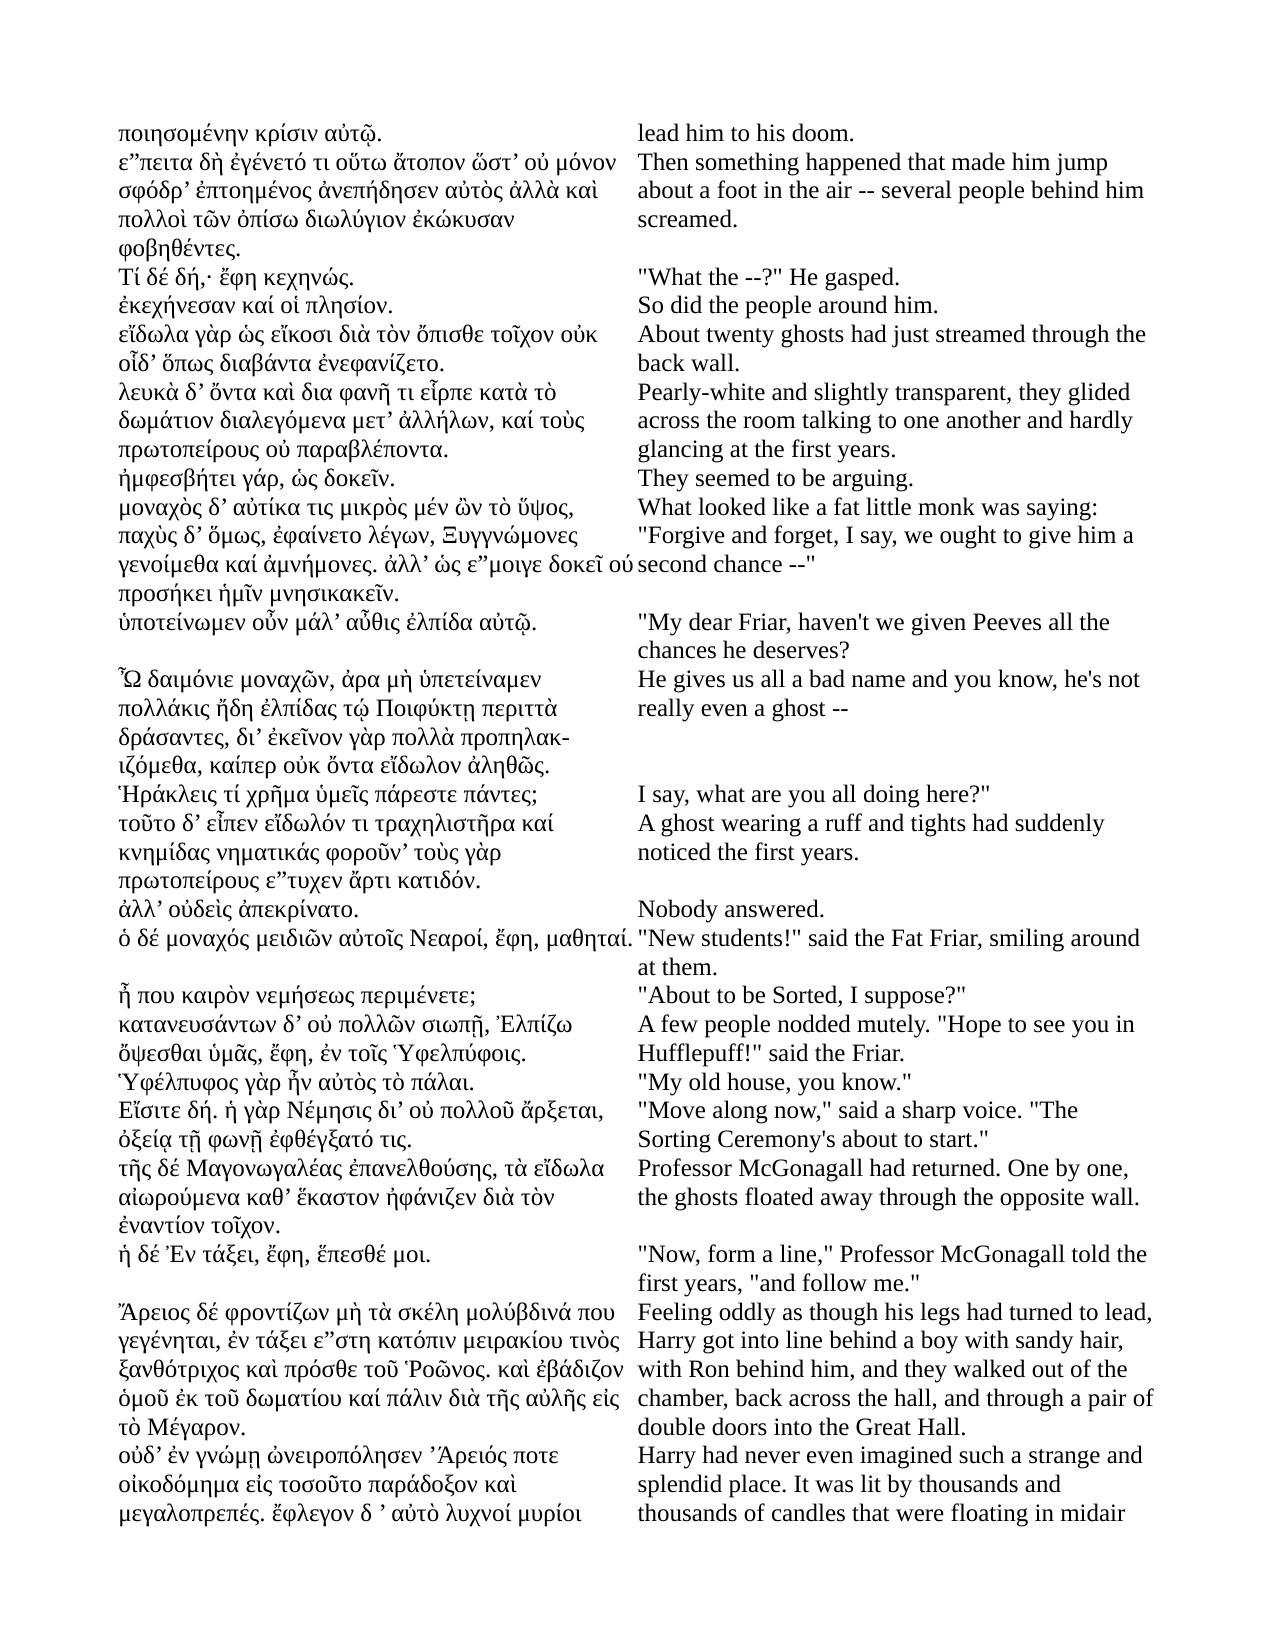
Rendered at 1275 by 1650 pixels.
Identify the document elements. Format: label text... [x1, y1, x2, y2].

table_cell So did the people around him. [638, 291, 1157, 319]
table_cell εἴδωλα γὰρ ὡς εἴκοσι διὰ τὸν ὄπισθε τοῖχον οὐκ οἷδ’ ὅπως διαβάντα ἐνεφανίζετο. [118, 319, 637, 377]
table_cell Then something happened that made him jump about a foot in the air -- several people behind him screamed. [638, 147, 1157, 262]
table_cell Nobody answered. [638, 894, 1157, 923]
table_cell Τί δέ δή,· ἔφη κεχηνώς. [118, 262, 637, 291]
table_cell Ἡράκλεις τί χρῆμα ὑμεῖς πάρεστε πάντες; [118, 779, 637, 808]
table_cell ἦ που καιρὸν νεμήσεως περιμένετε; [118, 981, 637, 1009]
table_cell "My old house, you know." [638, 1067, 1157, 1096]
table_cell He gives us all a bad name and you know, he's not really even a ghost -- [638, 664, 1157, 779]
table_cell Ὦ δαιμόνιε μοναχῶν, ἀρα μὴ ὑπετείναμεν πολλάκις ἤδη ἐλπίδας τῴ Ποιφύκτῃ περιττὰ δράσαντες, δι’ ἐκεῖνον γὰρ πολλὰ προπηλακ- ιζόμεθα, καίπερ οὐκ ὄντα εἴδωλον ἀληθῶς. [118, 664, 637, 779]
table_cell "New students!" said the Fat Friar, smiling around at them. [638, 923, 1157, 981]
table_cell Ὑφέλπυφος γὰρ ἦν αὐτὸς τὸ πάλαι. [118, 1067, 637, 1096]
table_cell About twenty ghosts had just streamed through the back wall. [638, 319, 1157, 377]
table_cell "Now, form a line," Professor McGonagall told the first years, "and follow me." [638, 1239, 1157, 1297]
table_cell Ἄρειος δέ φροντίζων μὴ τὰ σκέλη μολύβδινά που γεγένηται, ἐν τάξει ε”στη κατόπιν μειρακίου τινὸς ξανθότριχος καὶ πρόσθε τοῦ Ῥοῶνος. καὶ ἐβάδιζον ὁμοῦ ἐκ τοῦ δωματίου καί πάλιν διὰ τῆς αὐλῆς εἰς τὸ Μέγαρον. [118, 1297, 637, 1441]
table_cell ἡ δέ Ἐν τάξει, ἔφη, ἕπεσθέ μοι. [118, 1239, 637, 1297]
table_cell What looked like a fat little monk was saying: "Forgive and forget, I say, we ought to give him a second chance --" [638, 492, 1157, 607]
table_cell A ghost wearing a ruff and tights had suddenly noticed the first years. [638, 808, 1157, 894]
table_cell Εἴσιτε δή. ἡ γὰρ Νέμησις δι’ οὐ πολλοῦ ἄρξεται, ὀξείᾳ τῇ φωνῇ ἐφθέγξατό τις. [118, 1096, 637, 1153]
table_cell They seemed to be arguing. [638, 463, 1157, 492]
table_cell τῆς δέ Μαγονωγαλέας ἐπανελθούσης, τὰ εἴδωλα αἰωρούμενα καθ’ ἕκαστον ἠφάνιζεν διὰ τὸν ἐναντίον τοῖχον. [118, 1153, 637, 1239]
table_cell τοῦτο δ’ εἶπεν εἴδωλόν τι τραχηλιστῆρα καί κνημίδας νηματικάς φοροῦν’ τοὺς γὰρ πρωτοπείρους ε”τυχεν ἄρτι κατιδόν. [118, 808, 637, 894]
table_cell Professor McGonagall had returned. One by one, the ghosts floated away through the opposite wall. [638, 1153, 1157, 1239]
table_cell ὑποτείνωμεν οὖν μάλ’ αὖθις ἐλπίδα αὐτῷ. [118, 607, 637, 664]
table_cell "Move along now," said a sharp voice. "The Sorting Ceremony's about to start." [638, 1096, 1157, 1153]
table_cell λευκὰ δ’ ὄντα καὶ δια φανῆ τι εἷρπε κατὰ τὸ δωμάτιον διαλεγόμενα μετ’ ἀλλήλων, καί τοὺς πρωτοπείρους οὐ παραβλέποντα. [118, 377, 637, 463]
table_cell A few people nodded mutely. "Hope to see you in Hufflepuff!" said the Friar. [638, 1009, 1157, 1067]
table_cell "My dear Friar, haven't we given Peeves all the chances he deserves? [638, 607, 1157, 664]
table_cell "What the --?" He gasped. [638, 262, 1157, 291]
table_cell ἠμφεσβήτει γάρ, ὡς δοκεῖν. [118, 463, 637, 492]
table_cell lead him to his doom. [638, 118, 1157, 147]
table_cell ἀλλ’ οὐδεὶς ἀπεκρίνατο. [118, 894, 637, 923]
table_cell I say, what are you all doing here?" [638, 779, 1157, 808]
table_cell "About to be Sorted, I suppose?" [638, 981, 1157, 1009]
table_cell ὁ δέ μοναχός μειδιῶν αὐτοῖς Νεαροί, ἔφη, μαθηταί. [118, 923, 637, 981]
table_cell ἐκεχήνεσαν καί οἱ πλησίον. [118, 291, 637, 319]
table_cell Pearly-white and slightly transparent, they glided across the room talking to one another and hardly glancing at the first years. [638, 377, 1157, 463]
table_cell μοναχὸς δ’ αὐτίκα τις μικρὸς μέν ὢν τὸ ὕψος, παχὺς δ’ ὅμως, ἐφαίνετο λέγων, Ξυγγνώμονες γενοίμεθα καί ἀμνήμονες. ἀλλ’ ὡς ε”μοιγε δοκεῖ ού προσήκει ἡμῖν μνησικακεῖν. [118, 492, 637, 607]
table_cell κατανευσάντων δ’ οὐ πολλῶν σιωπῇ, Ἐλπίζω ὄψεσθαι ὑμᾶς, ἔφη, ἐν τοῖς Ὑφελπύφοις. [118, 1009, 637, 1067]
table_cell Harry had never even imagined such a strange and splendid place. It was lit by thousands and thousands of candles that were floating in midair [638, 1441, 1157, 1527]
table_cell ποιησομένην κρίσιν αὐτῷ. [118, 118, 637, 147]
table_cell ε”πειτα δὴ ἐγένετό τι οὕτω ἄτοπον ὥστ’ οὐ μόνον σφόδρ’ ἐπτοημένος ἀνεπήδησεν αὐτὸς ἀλλὰ καὶ πολλοὶ τῶν ὀπίσω διωλύγιον ἐκώκυσαν φοβηθέντες. [118, 147, 637, 262]
table_cell οὐδ’ ἐν γνώμῃ ὠνειροπόλησεν ’Άρειός ποτε οἰκοδόμημα εἰς τοσοῦτο παράδοξον καὶ μεγαλοπρεπές. ἔφλεγον δ ’ αὐτὸ λυχνοί μυρίοι [118, 1441, 637, 1527]
table_cell Feeling oddly as though his legs had turned to lead, Harry got into line behind a boy with sandy hair, with Ron behind him, and they walked out of the chamber, back across the hall, and through a pair of double doors into the Great Hall. [638, 1297, 1157, 1441]
